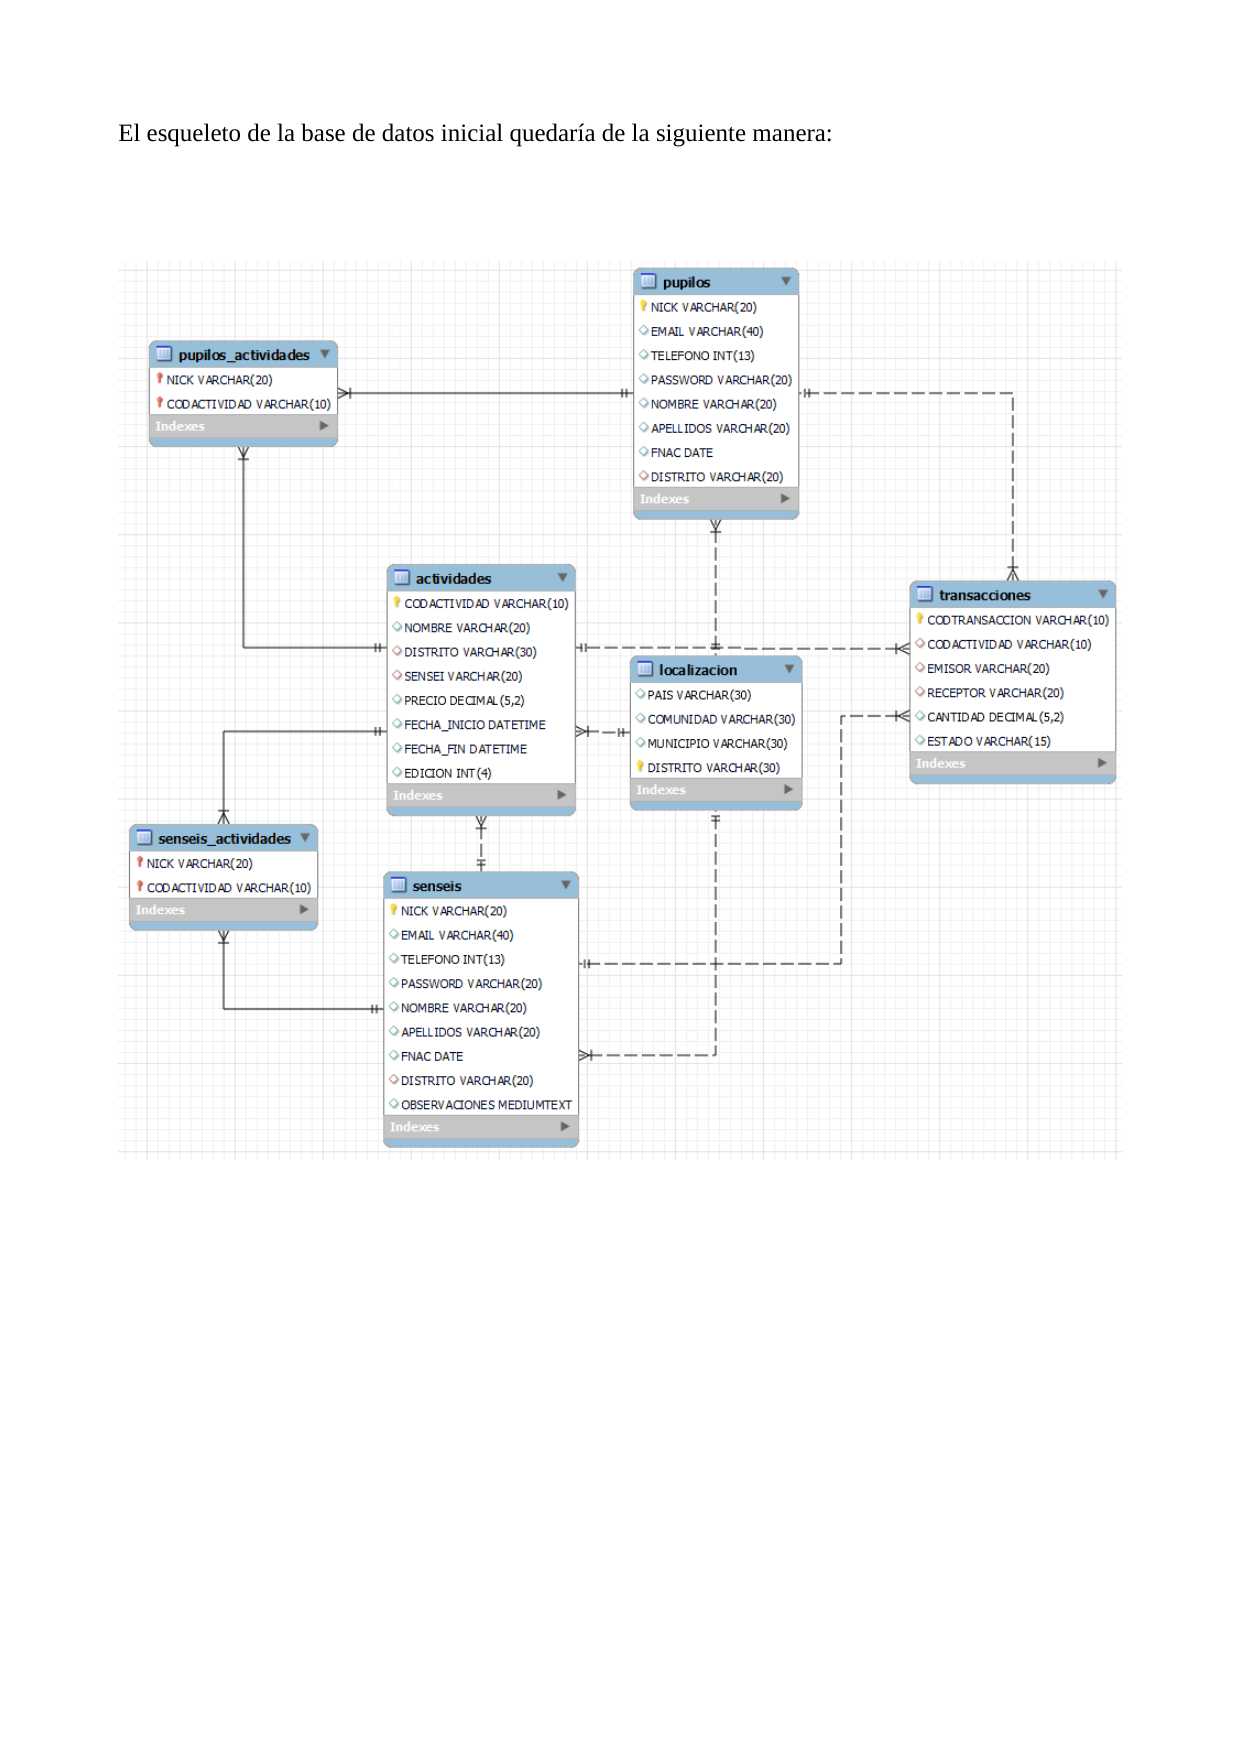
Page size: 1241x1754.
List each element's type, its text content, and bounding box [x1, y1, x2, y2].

text El esqueleto de la base de datos inicial quedaría de la siguiente manera: [118, 118, 1122, 147]
picture [118, 261, 1123, 1160]
